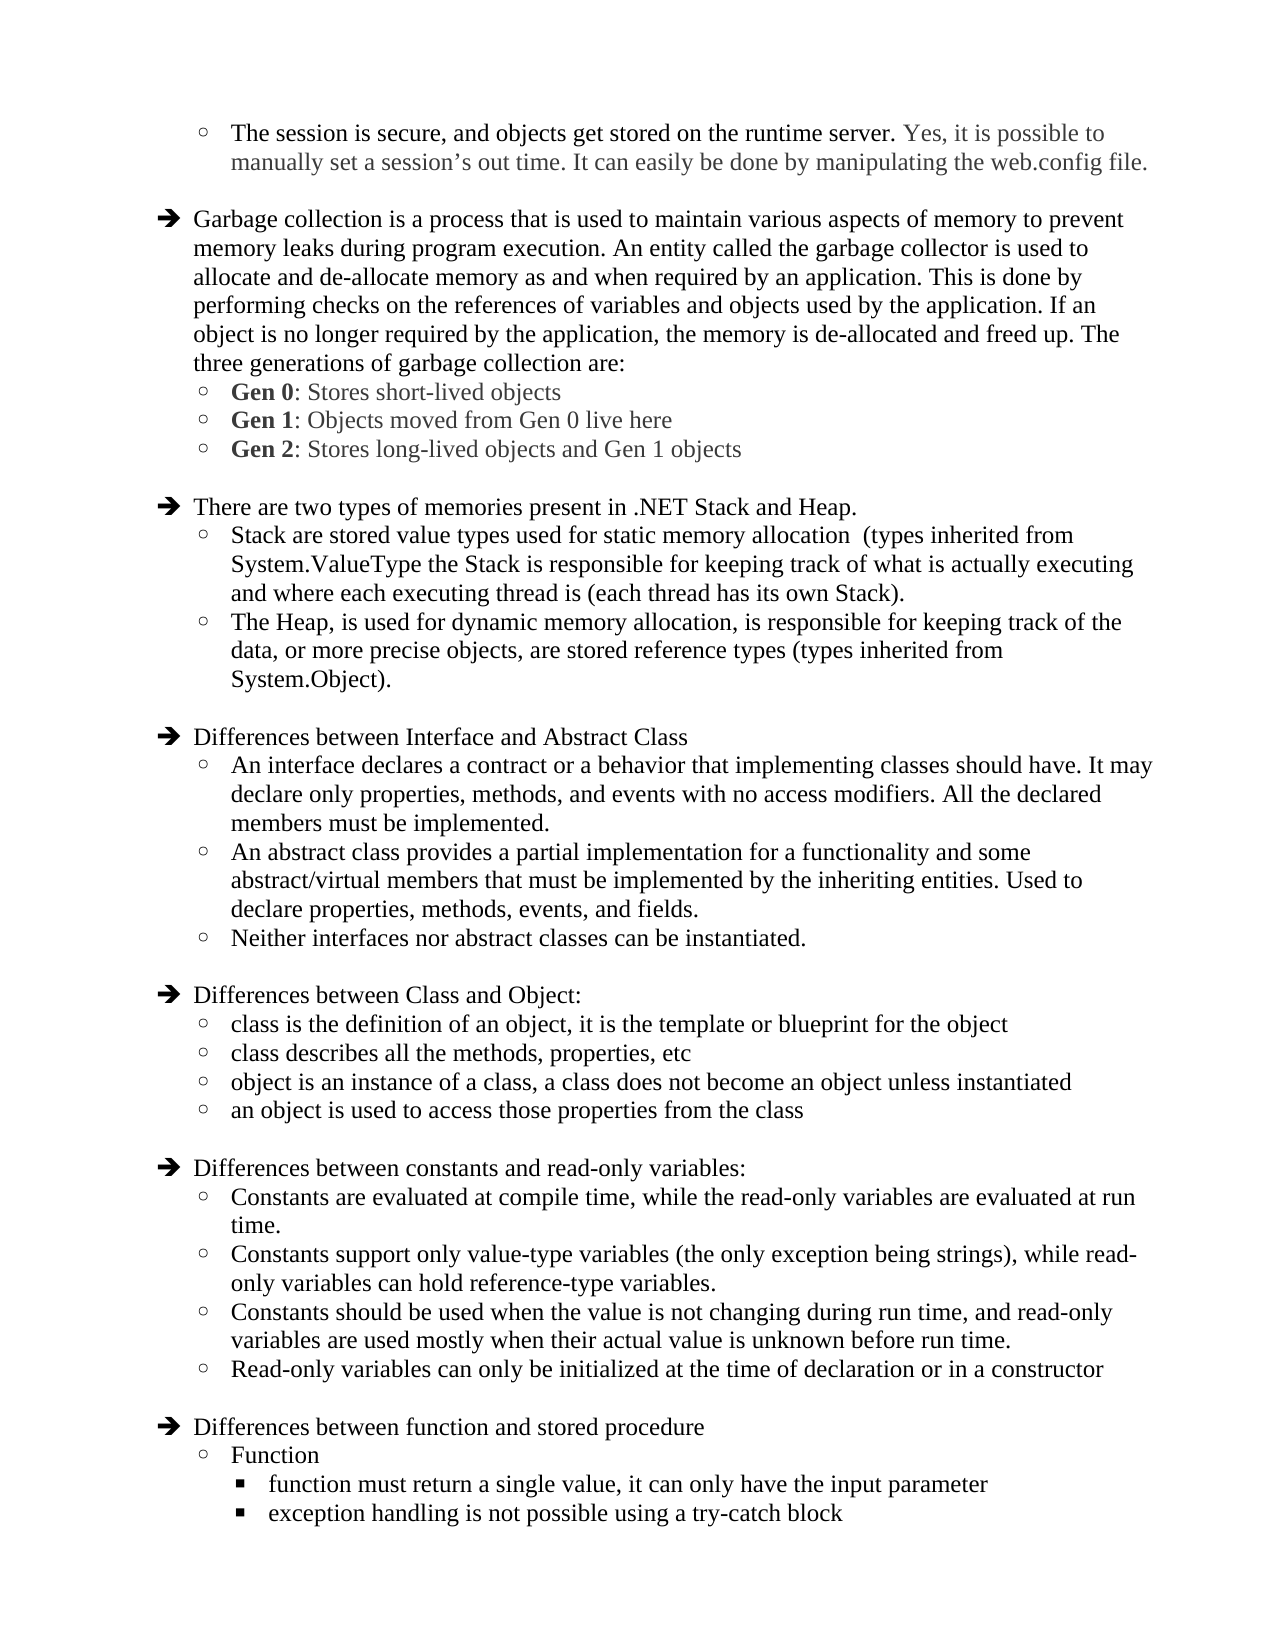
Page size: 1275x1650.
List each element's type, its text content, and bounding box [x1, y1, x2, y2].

list An interface declares a contract or a behavior that implementing classes should have. It may declare only properties, methods, and events with no access modifiers. All the declared members must be implemented. [193, 751, 1157, 837]
list an object is used to access those properties from the class [193, 1096, 1157, 1124]
list Gen 2: Stores long-lived objects and Gen 1 objects [193, 434, 1157, 463]
list Neither interfaces nor abstract classes can be instantiated. [193, 923, 1157, 952]
list class is the definition of an object, it is the template or blueprint for the object [193, 1009, 1157, 1038]
list There are two types of memories present in .NET Stack and Heap. [156, 492, 1157, 521]
list Function [193, 1441, 1157, 1469]
list Constants are evaluated at compile time, while the read-only variables are evaluated at run time. [193, 1182, 1157, 1239]
list function must return a single value, it can only have the input parameter [231, 1469, 1157, 1498]
list Differences between Class and Object: [156, 981, 1157, 1009]
list Constants support only value-type variables (the only exception being strings), while read-only variables can hold reference-type variables. [193, 1239, 1157, 1297]
list Gen 1: Objects moved from Gen 0 live here [193, 406, 1157, 434]
list Garbage collection is a process that is used to maintain various aspects of memory to prevent memory leaks during program execution. An entity called the garbage collector is used to allocate and de-allocate memory as and when required by an application. This is done by performing checks on the references of variables and objects used by the application. If an object is no longer required by the application, the memory is de-allocated and freed up. The three generations of garbage collection are: [156, 204, 1157, 377]
list Constants should be used when the value is not changing during run time, and read-only variables are used mostly when their actual value is unknown before run time. [193, 1297, 1157, 1354]
list Read-only variables can only be initialized at the time of declaration or in a constructor [193, 1354, 1157, 1383]
list object is an instance of a class, a class does not become an object unless instantiated [193, 1067, 1157, 1096]
list exception handling is not possible using a try-catch block [231, 1498, 1157, 1527]
list Stack are stored value types used for static memory allocation (types inherited from System.ValueType the Stack is responsible for keeping track of what is actually executing and where each executing thread is (each thread has its own Stack). [193, 521, 1157, 607]
list Differences between function and stored procedure [156, 1412, 1157, 1441]
list Gen 0: Stores short-lived objects [193, 377, 1157, 406]
list Differences between Interface and Abstract Class [156, 722, 1157, 751]
list The session is secure, and objects get stored on the runtime server. Yes, it is possible to manually set a session’s out time. It can easily be done by manipulating the web.config file. [193, 118, 1157, 176]
list Differences between constants and read-only variables: [156, 1153, 1157, 1182]
list The Heap, is used for dynamic memory allocation, is responsible for keeping track of the data, or more precise objects, are stored reference types (types inherited from System.Object). [193, 607, 1157, 693]
list An abstract class provides a partial implementation for a functionality and some abstract/virtual members that must be implemented by the inheriting entities. Used to declare properties, methods, events, and fields. [193, 837, 1157, 923]
list class describes all the methods, properties, etc [193, 1038, 1157, 1067]
